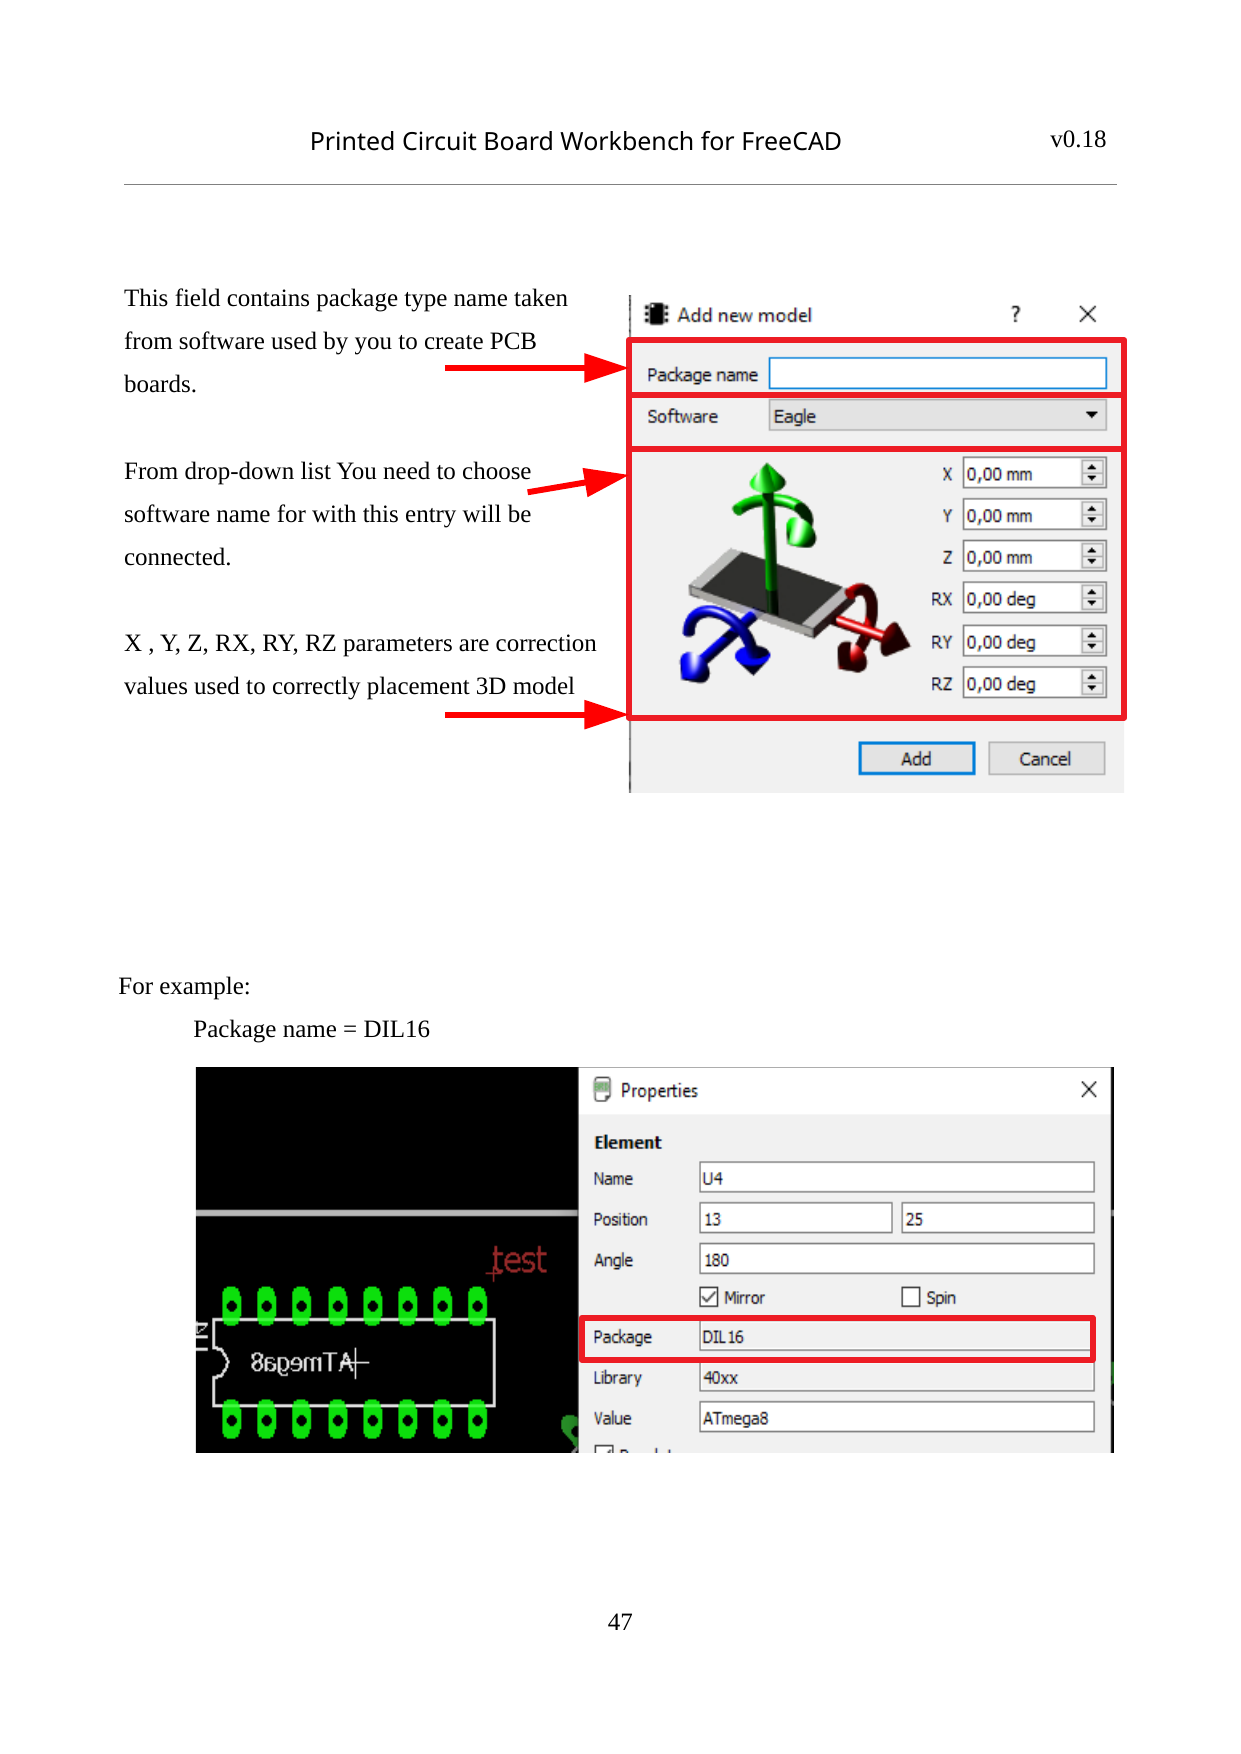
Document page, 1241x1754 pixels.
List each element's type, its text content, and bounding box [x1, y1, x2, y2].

table_header This field contains package type name taken from software used by you to create PCB boards. From drop-down list You need to choose software name for with this entry will be connected. X , Y, Z, RX, RY, RZ parameters are correction values used to correctly placement 3D model [118, 278, 620, 842]
text Package name = DIL16 [118, 1014, 1122, 1043]
picture [632, 452, 1121, 715]
table_header [620, 716, 1122, 842]
picture [195, 1067, 1114, 1453]
table_header [620, 478, 626, 713]
picture [632, 343, 1121, 392]
picture [628, 721, 1125, 793]
table_header [620, 278, 1122, 366]
picture [632, 398, 1121, 446]
text For example: [118, 971, 1122, 1000]
picture [628, 295, 1125, 337]
table_header [620, 370, 626, 474]
